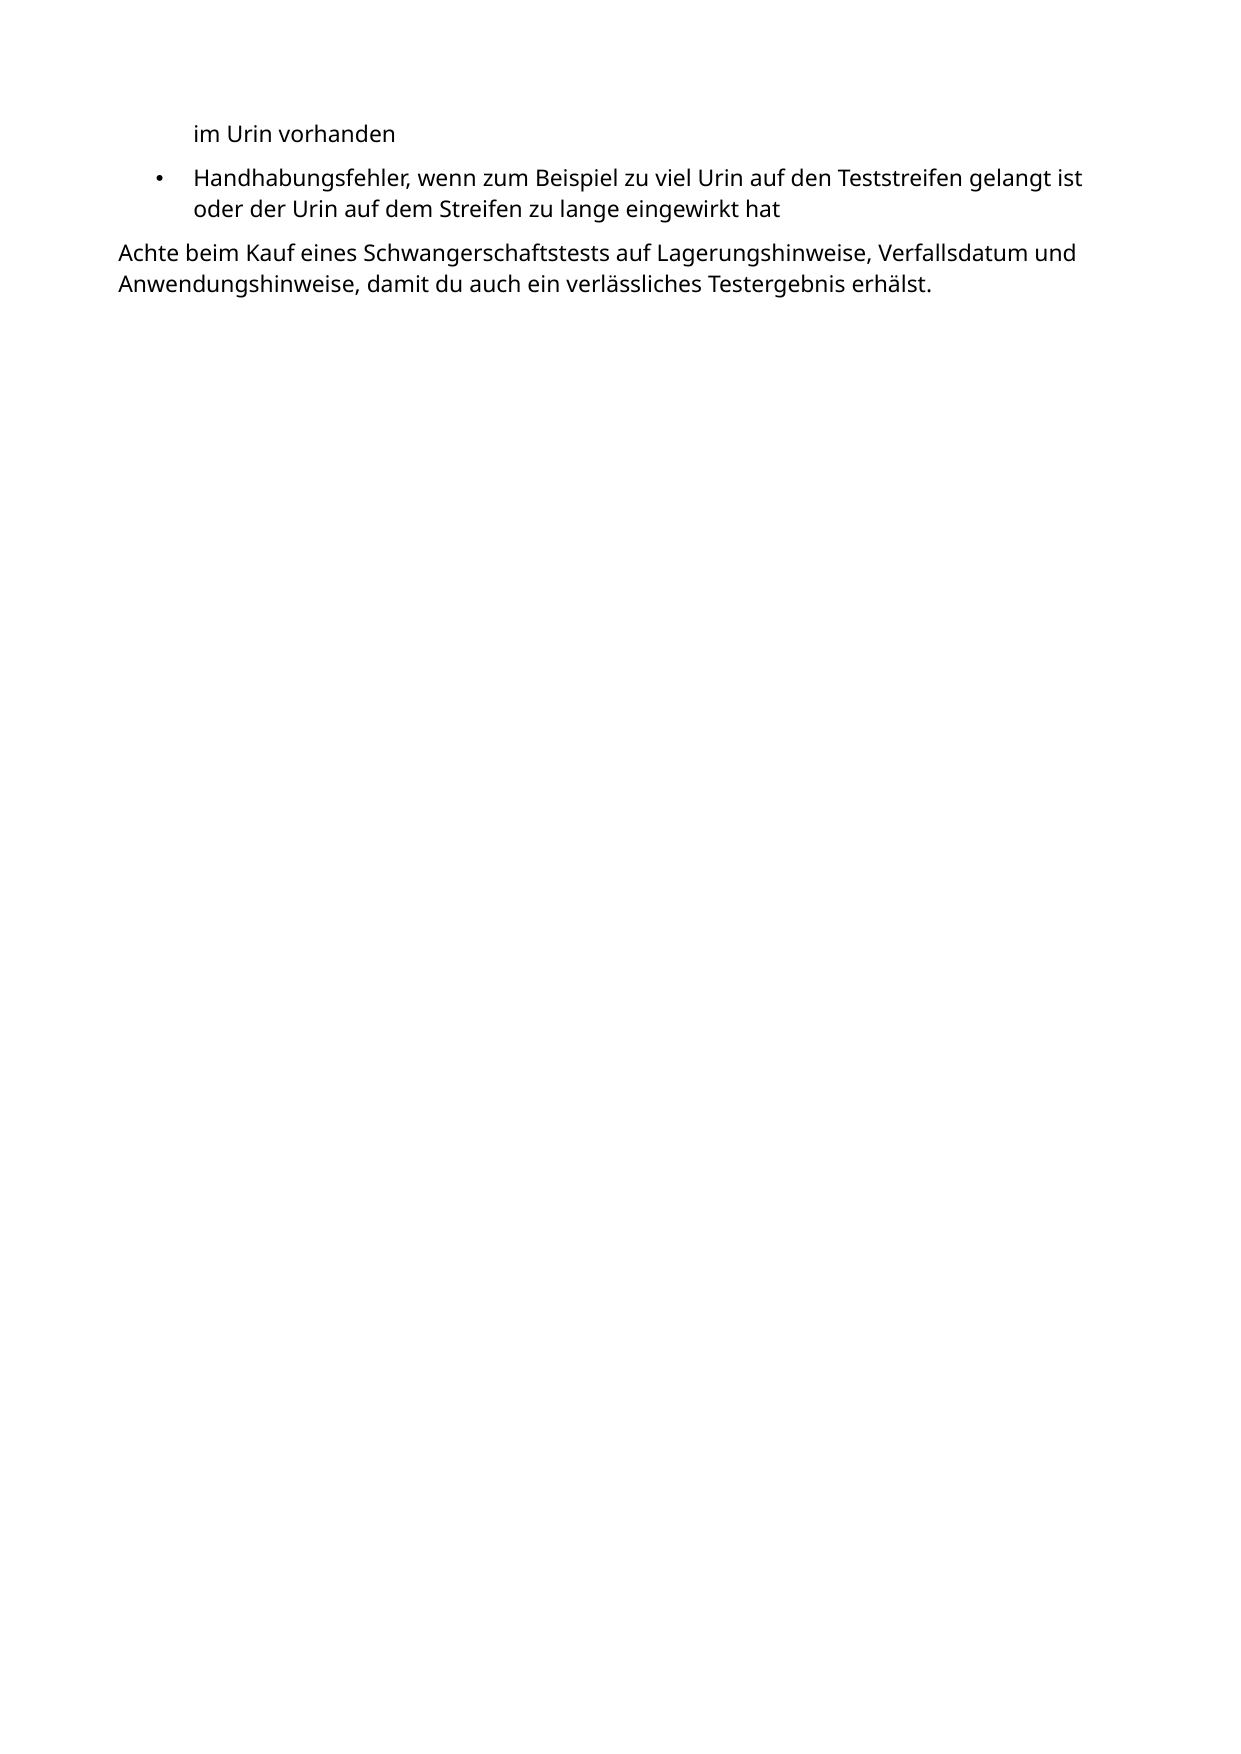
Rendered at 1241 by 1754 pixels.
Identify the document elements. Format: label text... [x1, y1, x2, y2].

list Handhabungsfehler, wenn zum Beispiel zu viel Urin auf den Teststreifen gelangt ist oder der Urin auf dem Streifen zu lange eingewirkt hat [156, 162, 1122, 224]
text Achte beim Kauf eines Schwangerschaftstests auf Lagerungshinweise, Verfallsdatum und Anwendungshinweise, damit du auch ein verlässliches Testergebnis erhälst. [118, 237, 1122, 299]
list im Urin vorhanden [156, 118, 1122, 149]
